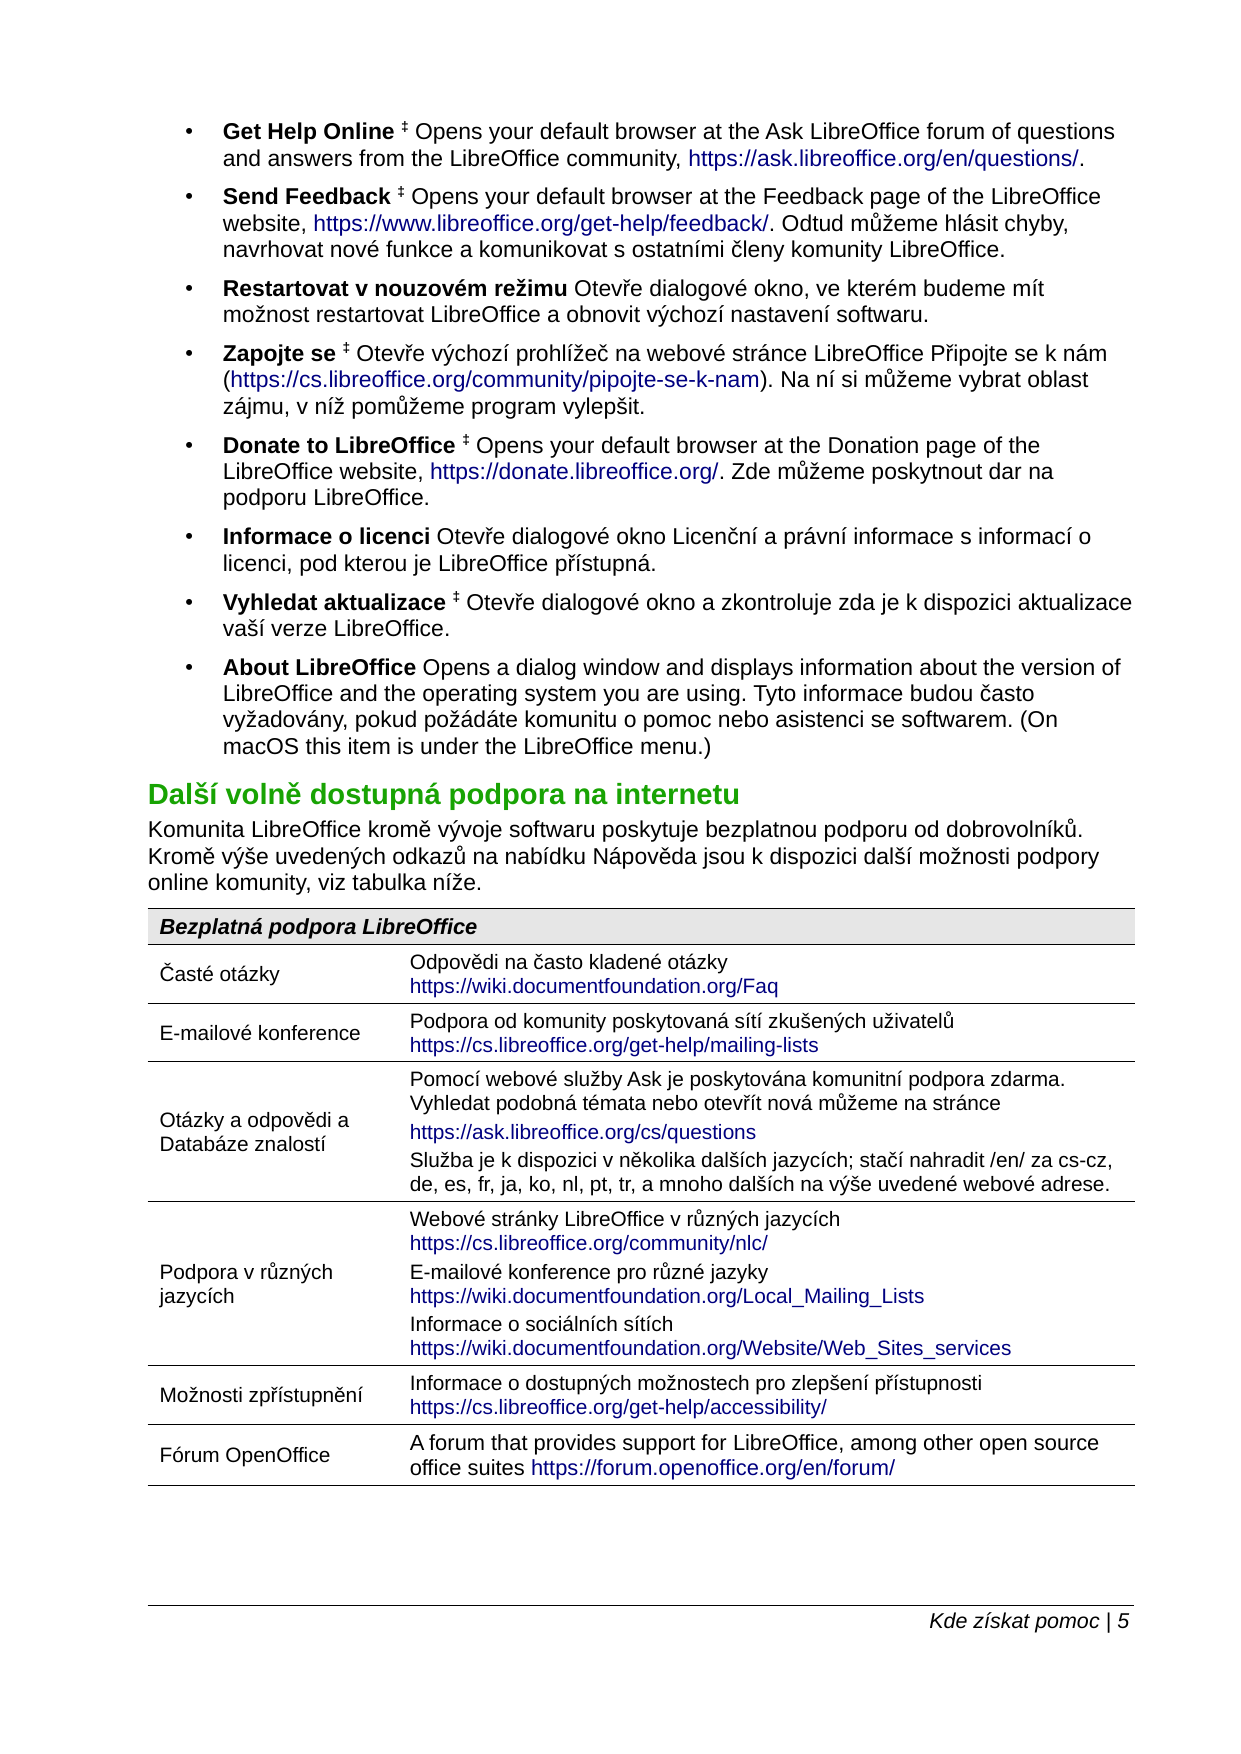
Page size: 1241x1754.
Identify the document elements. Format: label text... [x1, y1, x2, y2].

table_cell A forum that provides support for LibreOffice, among other open source office suites https://forum.openoffice.org/en/forum/ [398, 1425, 1135, 1484]
table_cell Fórum OpenOffice [148, 1425, 398, 1484]
table_cell Pomocí webové služby Ask je poskytována komunitní podpora zdarma. Vyhledat podobná témata nebo otevřít nová můžeme na stránce https://ask.libreoffice.org/cs/questions Služba je k dispozici v několika dalších jazycích; stačí nahradit /en/ za cs-cz, de, es, fr, ja, ko, nl, pt, tr, a mnoho dalších na výše uvedené webové adrese. [398, 1062, 1135, 1201]
table_cell E-mailové konference [148, 1004, 398, 1061]
list Get Help Online ‡ Opens your default browser at the Ask LibreOffice forum of questions and answers from the LibreOffice community, https://ask.libreoffice.org/en/questions/. [185, 118, 1134, 171]
table_cell Informace o dostupných možnostech pro zlepšení přístupnosti https://cs.libreoffice.org/get-help/accessibility/ [398, 1366, 1135, 1423]
table_cell Podpora od komunity poskytovaná sítí zkušených uživatelů https://cs.libreoffice.org/get-help/mailing-lists [398, 1004, 1135, 1061]
table_cell Možnosti zpřístupnění [148, 1366, 398, 1423]
subtitle Další volně dostupná podpora na internetu [148, 777, 1134, 810]
list Send Feedback ‡ Opens your default browser at the Feedback page of the LibreOffice website, https://www.libreoffice.org/get-help/feedback/. Odtud můžeme hlásit chyby, navrhovat nové funkce a komunikovat s ostatními členy komunity LibreOffice. [185, 183, 1134, 262]
list Vyhledat aktualizace ‡ Otevře dialogové okno a zkontroluje zda je k dispozici aktualizace vaší verze LibreOffice. [185, 588, 1134, 641]
table_header Bezplatná podpora LibreOffice [148, 909, 1135, 944]
table_cell Otázky a odpovědi a Databáze znalostí [148, 1062, 398, 1201]
table_cell Webové stránky LibreOffice v různých jazycích https://cs.libreoffice.org/community/nlc/ E-mailové konference pro různé jazyky https://wiki.documentfoundation.org/Local_Mailing_Lists Informace o sociálních sítích https://wiki.documentfoundation.org/Website/Web_Sites_services [398, 1202, 1135, 1365]
text Komunita LibreOffice kromě vývoje softwaru poskytuje bezplatnou podporu od dobrovolníků. Kromě výše uvedených odkazů na nabídku Nápověda jsou k dispozici další možnosti podpory online komunity, viz tabulka níže. [148, 816, 1134, 895]
list Donate to LibreOffice ‡ Opens your default browser at the Donation page of the LibreOffice website, https://donate.libreoffice.org/. Zde můžeme poskytnout dar na podporu LibreOffice. [185, 432, 1134, 511]
list About LibreOffice Opens a dialog window and displays information about the version of LibreOffice and the operating system you are using. Tyto informace budou často vyžadovány, pokud požádáte komunitu o pomoc nebo asistenci se softwarem. (On macOS this item is under the LibreOffice menu.) [185, 654, 1134, 759]
list Restartovat v nouzovém režimu Otevře dialogové okno, ve kterém budeme mít možnost restartovat LibreOffice a obnovit výchozí nastavení softwaru. [185, 275, 1134, 328]
table_cell Časté otázky [148, 945, 398, 1002]
table_cell Odpovědi na často kladené otázky https://wiki.documentfoundation.org/Faq [398, 945, 1135, 1002]
list Informace o licenci Otevře dialogové okno Licenční a právní informace s informací o licenci, pod kterou je LibreOffice přístupná. [185, 523, 1134, 576]
table_cell Podpora v různých jazycích [148, 1202, 398, 1365]
list Zapojte se ‡ Otevře výchozí prohlížeč na webové stránce LibreOffice Připojte se k nám (https://cs.libreoffice.org/community/pipojte-se-k-nam). Na ní si můžeme vybrat oblast zájmu, v níž pomůžeme program vylepšit. [185, 340, 1134, 419]
